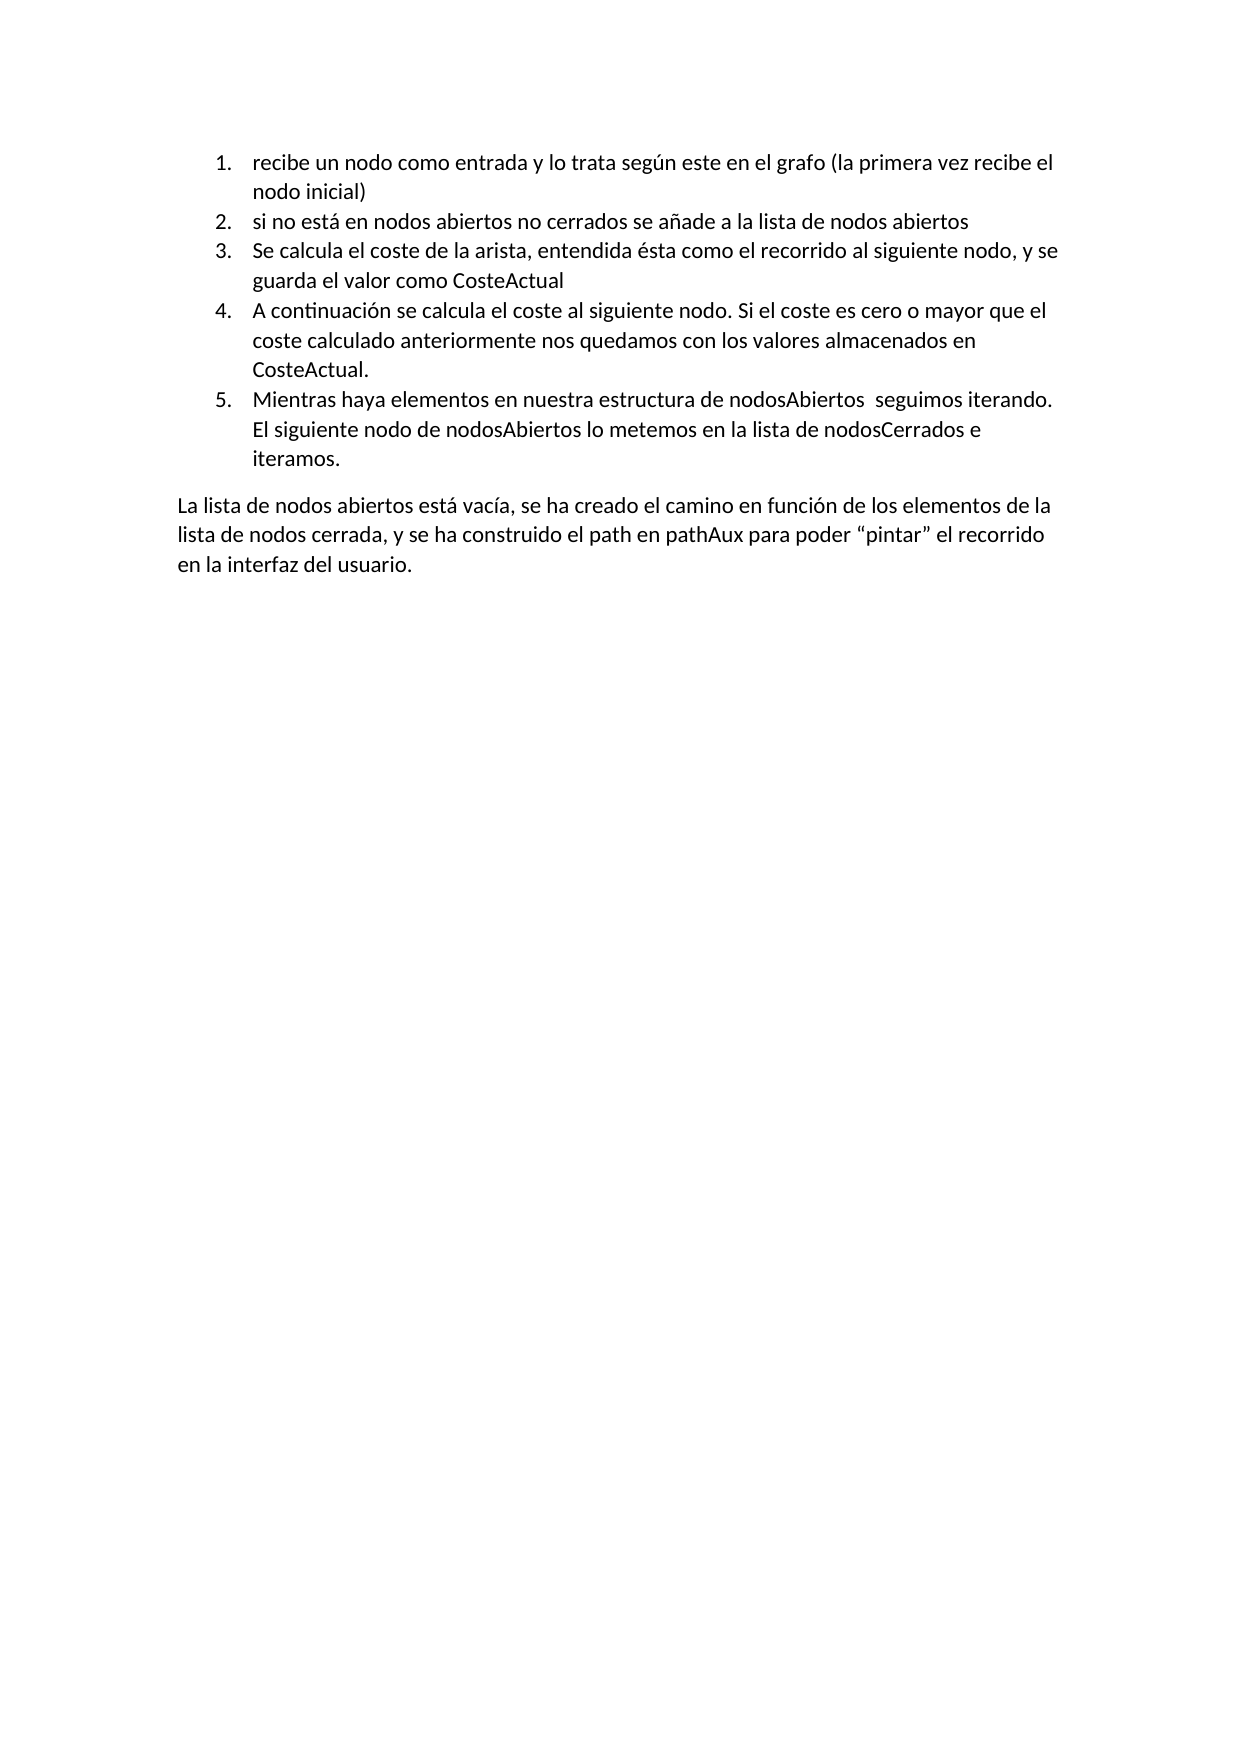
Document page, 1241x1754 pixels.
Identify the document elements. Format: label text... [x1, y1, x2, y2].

list si no está en nodos abiertos no cerrados se añade a la lista de nodos abiertos [215, 207, 1063, 235]
list recibe un nodo como entrada y lo trata según este en el grafo (la primera vez recibe el nodo inicial) [215, 148, 1063, 205]
text La lista de nodos abiertos está vacía, se ha creado el camino en función de los elementos de la lista de nodos cerrada, y se ha construido el path en pathAux para poder “pintar” el recorrido en la interfaz del usuario. [177, 491, 1063, 578]
list Mientras haya elementos en nuestra estructura de nodosAbiertos seguimos iterando. El siguiente nodo de nodosAbiertos lo metemos en la lista de nodosCerrados e iteramos. [215, 385, 1063, 472]
list Se calcula el coste de la arista, entendida ésta como el recorrido al siguiente nodo, y se guarda el valor como CosteActual [215, 237, 1063, 294]
list A continuación se calcula el coste al siguiente nodo. Si el coste es cero o mayor que el coste calculado anteriormente nos quedamos con los valores almacenados en CosteActual. [215, 296, 1063, 383]
